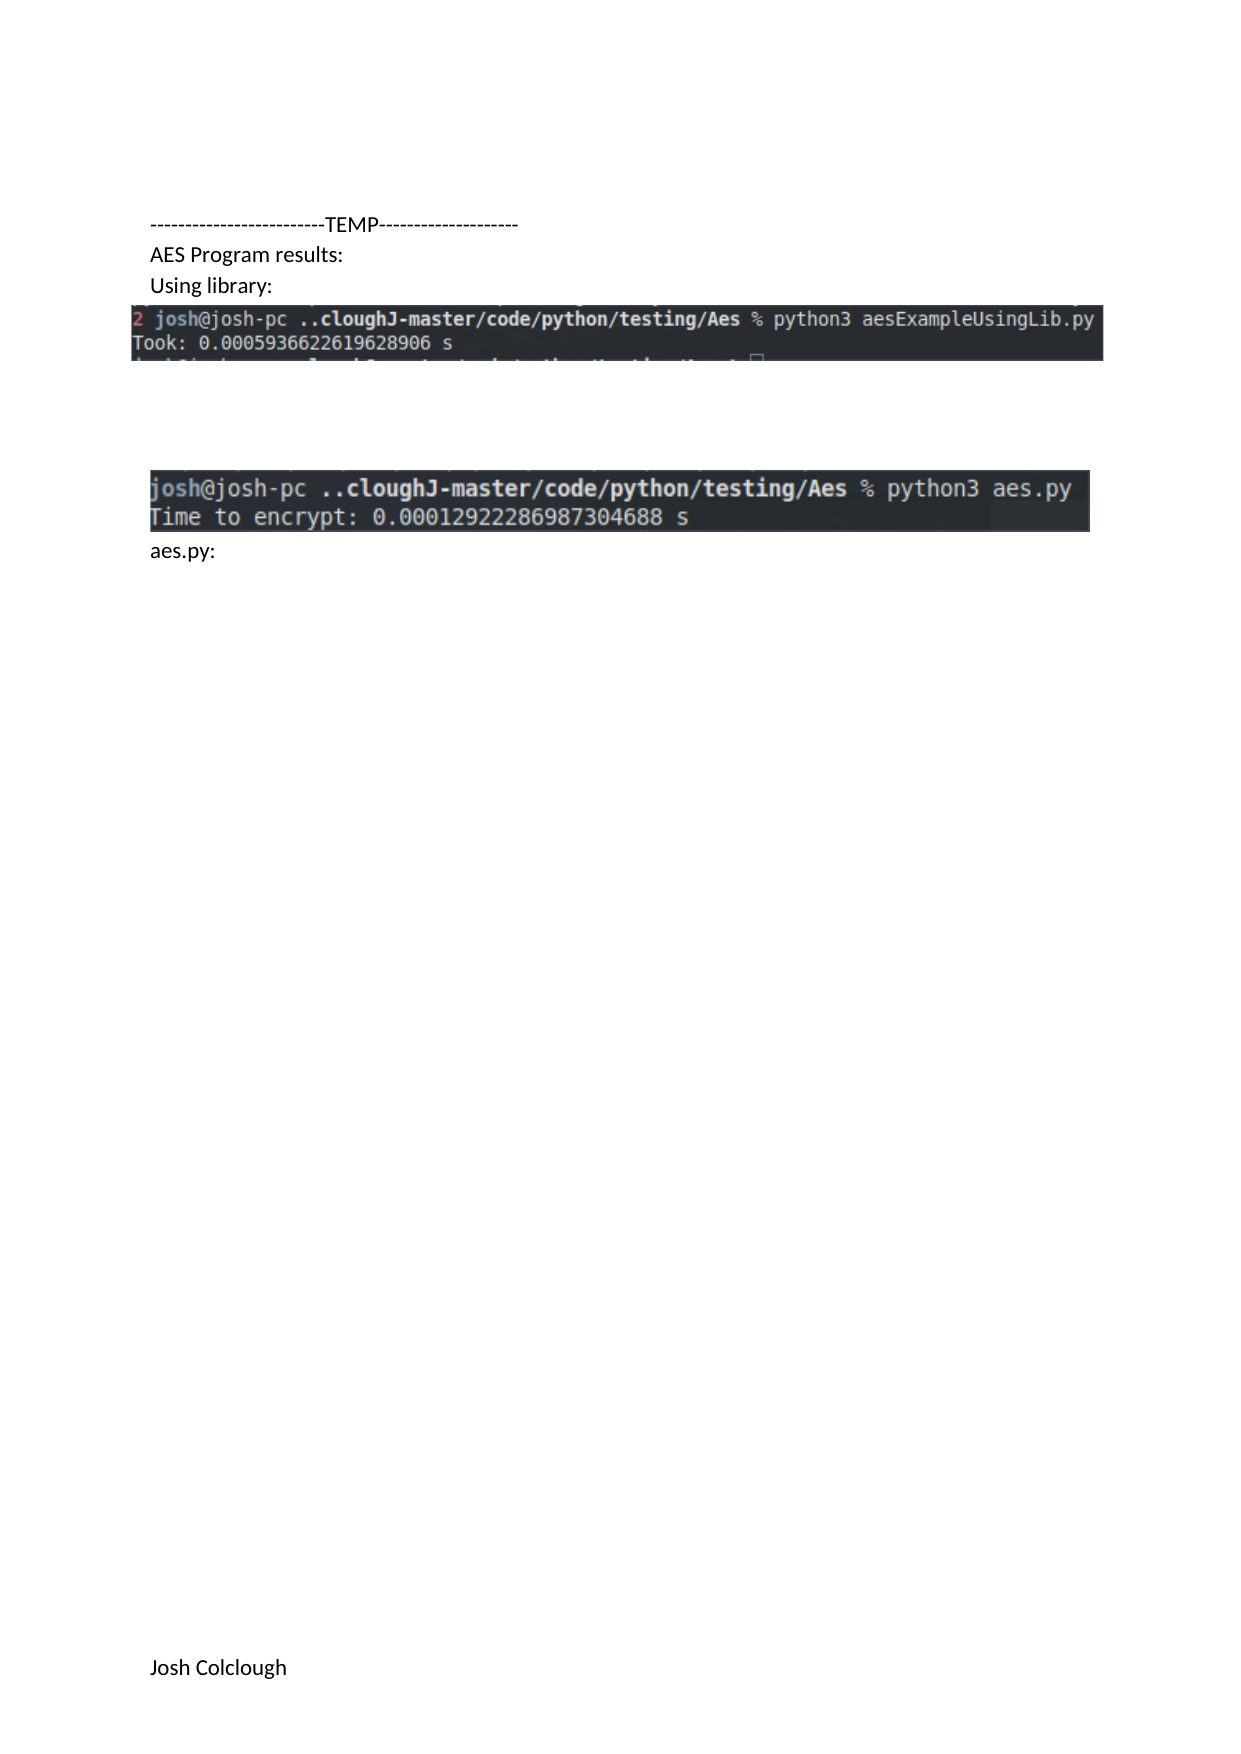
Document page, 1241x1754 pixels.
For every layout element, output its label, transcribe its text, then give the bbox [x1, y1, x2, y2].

list Using library: [150, 271, 1090, 299]
list -------------------------TEMP-------------------- [150, 210, 1090, 238]
picture [150, 470, 1090, 532]
picture [131, 305, 1104, 361]
list AES Program results: [150, 241, 1090, 269]
list aes.py: [150, 532, 1090, 564]
list [150, 456, 1090, 470]
